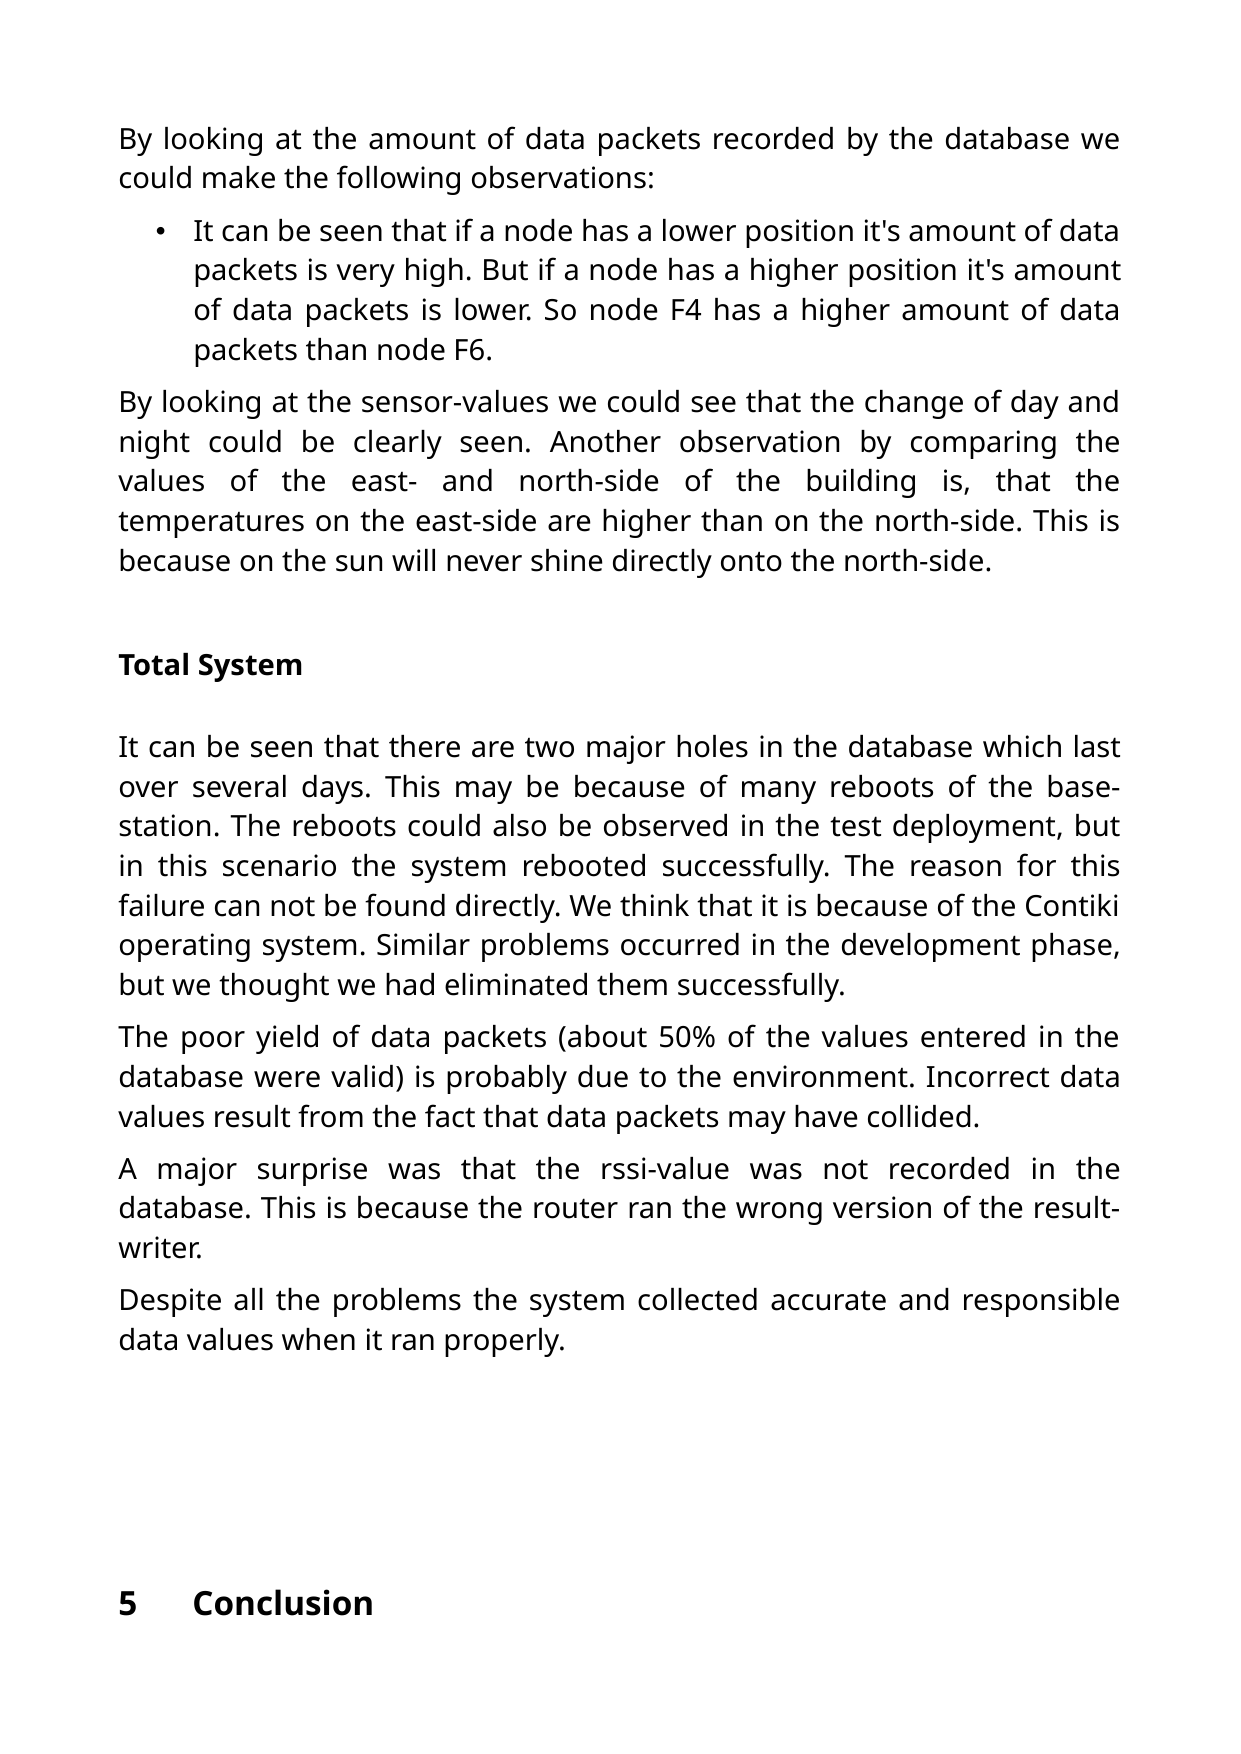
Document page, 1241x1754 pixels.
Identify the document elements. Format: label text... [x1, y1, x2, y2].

text The poor yield of data packets (about 50% of the values entered in the database were valid) is probably due to the environment. Incorrect data values result from the fact that data packets may have collided. [118, 1016, 1122, 1136]
text By looking at the sensor-values we could see that the change of day and night could be clearly seen. Another observation by comparing the values of the east- and north-side of the building is, that the temperatures on the east-side are higher than on the north-side. This is because on the sun will never shine directly onto the north-side. [118, 381, 1122, 580]
list It can be seen that if a node has a lower position it's amount of data packets is very high. But if a node has a higher position it's amount of data packets is lower. So node F4 has a higher amount of data packets than node F6. [156, 210, 1122, 369]
text Despite all the problems the system collected accurate and responsible data values when it ran properly. [118, 1279, 1122, 1359]
text 5 Conclusion [118, 1580, 1122, 1626]
text A major surprise was that the rssi-value was not recorded in the database. This is because the router ran the wrong version of the result-writer. [118, 1148, 1122, 1267]
text It can be seen that there are two major holes in the database which last over several days. This may be because of many reboots of the base-station. The reboots could also be observed in the test deployment, but in this scenario the system rebooted successfully. The reason for this failure can not be found directly. We think that it is because of the Contiki operating system. Similar problems occurred in the development phase, but we thought we had eliminated them successfully. [118, 726, 1122, 1004]
text Total System [118, 644, 1122, 684]
text By looking at the amount of data packets recorded by the database we could make the following observations: [118, 118, 1122, 197]
